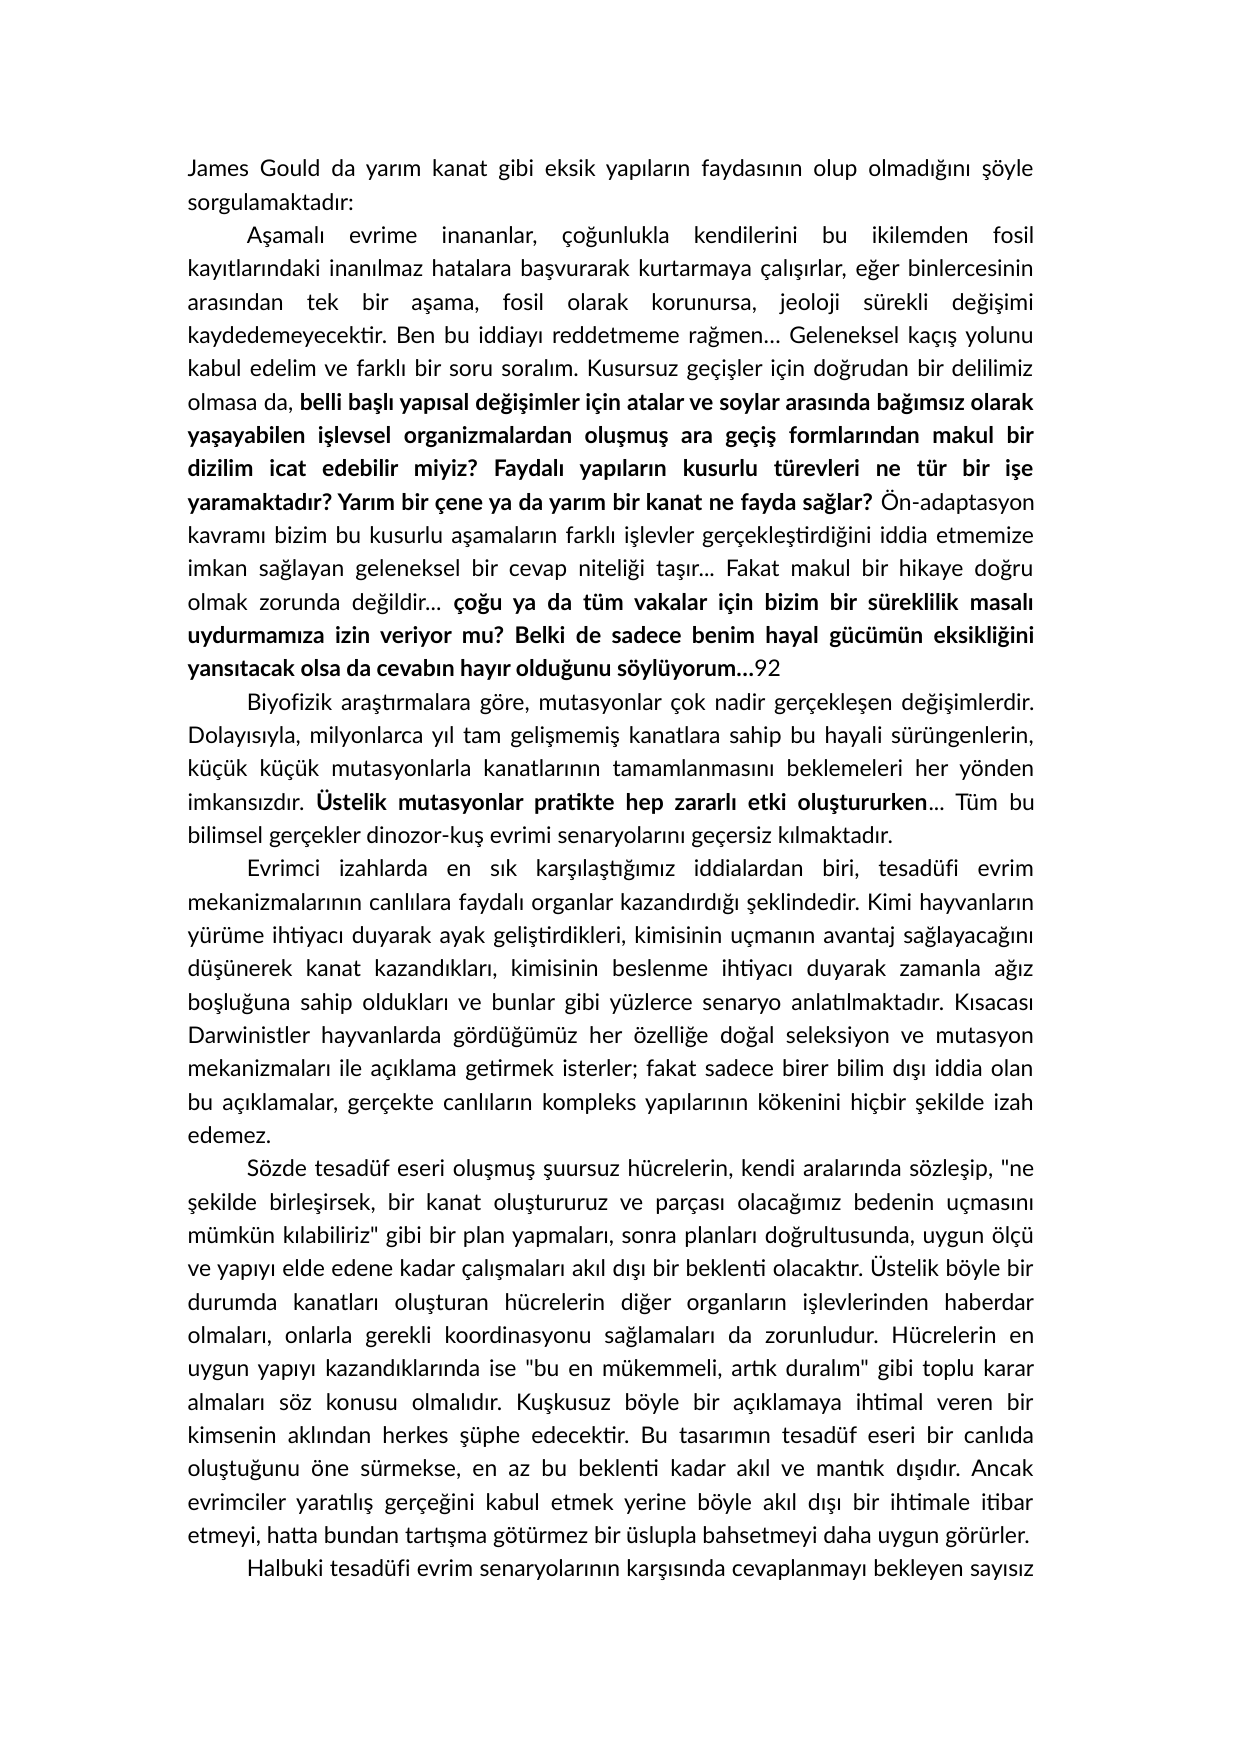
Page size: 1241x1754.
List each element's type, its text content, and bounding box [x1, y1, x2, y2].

text James Gould da yarım kanat gibi eksik yapıların faydasının olup olmadığını şöyle sorgulamaktadır: [187, 150, 1035, 217]
text Sözde tesadüf eseri oluşmuş şuursuz hücrelerin, kendi aralarında sözleşip, "ne şekilde birleşirsek, bir kanat oluştururuz ve parçası olacağımız bedenin uçmasını mümkün kılabiliriz" gibi bir plan yapmaları, sonra planları doğrultusunda, uygun ölçü ve yapıyı elde edene kadar çalışmaları akıl dışı bir beklenti olacaktır. Üstelik böyle bir durumda kanatları oluşturan hücrelerin diğer organların işlevlerinden haberdar olmaları, onlarla gerekli koordinasyonu sağlamaları da zorunludur. Hücrelerin en uygun yapıyı kazandıklarında ise "bu en mükemmeli, artık duralım" gibi toplu karar almaları söz konusu olmalıdır. Kuşkusuz böyle bir açıklamaya ihtimal veren bir kimsenin aklından herkes şüphe edecektir. Bu tasarımın tesadüf eseri bir canlıda oluştuğunu öne sürmekse, en az bu beklenti kadar akıl ve mantık dışıdır. Ancak evrimciler yaratılış gerçeğini kabul etmek yerine böyle akıl dışı bir ihtimale itibar etmeyi, hatta bundan tartışma götürmez bir üslupla bahsetmeyi daha uygun görürler. [187, 1150, 1035, 1550]
text Biyofizik araştırmalara göre, mutasyonlar çok nadir gerçekleşen değişimlerdir. Dolayısıyla, milyonlarca yıl tam gelişmemiş kanatlara sahip bu hayali sürüngenlerin, küçük küçük mutasyonlarla kanatlarının tamamlanmasını beklemeleri her yönden imkansızdır. Üstelik mutasyonlar pratikte hep zararlı etki oluştururken... Tüm bu bilimsel gerçekler dinozor-kuş evrimi senaryolarını geçersiz kılmaktadır. [187, 683, 1035, 850]
text Halbuki tesadüfi evrim senaryolarının karşısında cevaplanmayı bekleyen sayısız [187, 1550, 1035, 1583]
text Evrimci izahlarda en sık karşılaştığımız iddialardan biri, tesadüfi evrim mekanizmalarının canlılara faydalı organlar kazandırdığı şeklindedir. Kimi hayvanların yürüme ihtiyacı duyarak ayak geliştirdikleri, kimisinin uçmanın avantaj sağlayacağını düşünerek kanat kazandıkları, kimisinin beslenme ihtiyacı duyarak zamanla ağız boşluğuna sahip oldukları ve bunlar gibi yüzlerce senaryo anlatılmaktadır. Kısacası Darwinistler hayvanlarda gördüğümüz her özelliğe doğal seleksiyon ve mutasyon mekanizmaları ile açıklama getirmek isterler; fakat sadece birer bilim dışı iddia olan bu açıklamalar, gerçekte canlıların kompleks yapılarının kökenini hiçbir şekilde izah edemez. [187, 850, 1035, 1150]
text Aşamalı evrime inananlar, çoğunlukla kendilerini bu ikilemden fosil kayıtlarındaki inanılmaz hatalara başvurarak kurtarmaya çalışırlar, eğer binlercesinin arasından tek bir aşama, fosil olarak korunursa, jeoloji sürekli değişimi kaydedemeyecektir. Ben bu iddiayı reddetmeme rağmen… Geleneksel kaçış yolunu kabul edelim ve farklı bir soru soralım. Kusursuz geçişler için doğrudan bir delilimiz olmasa da, belli başlı yapısal değişimler için atalar ve soylar arasında bağımsız olarak yaşayabilen işlevsel organizmalardan oluşmuş ara geçiş formlarından makul bir dizilim icat edebilir miyiz? Faydalı yapıların kusurlu türevleri ne tür bir işe yaramaktadır? Yarım bir çene ya da yarım bir kanat ne fayda sağlar? Ön-adaptasyon kavramı bizim bu kusurlu aşamaların farklı işlevler gerçekleştirdiğini iddia etmemize imkan sağlayan geleneksel bir cevap niteliği taşır... Fakat makul bir hikaye doğru olmak zorunda değildir... çoğu ya da tüm vakalar için bizim bir süreklilik masalı uydurmamıza izin veriyor mu? Belki de sadece benim hayal gücümün eksikliğini yansıtacak olsa da cevabın hayır olduğunu söylüyorum…92 [187, 217, 1035, 683]
